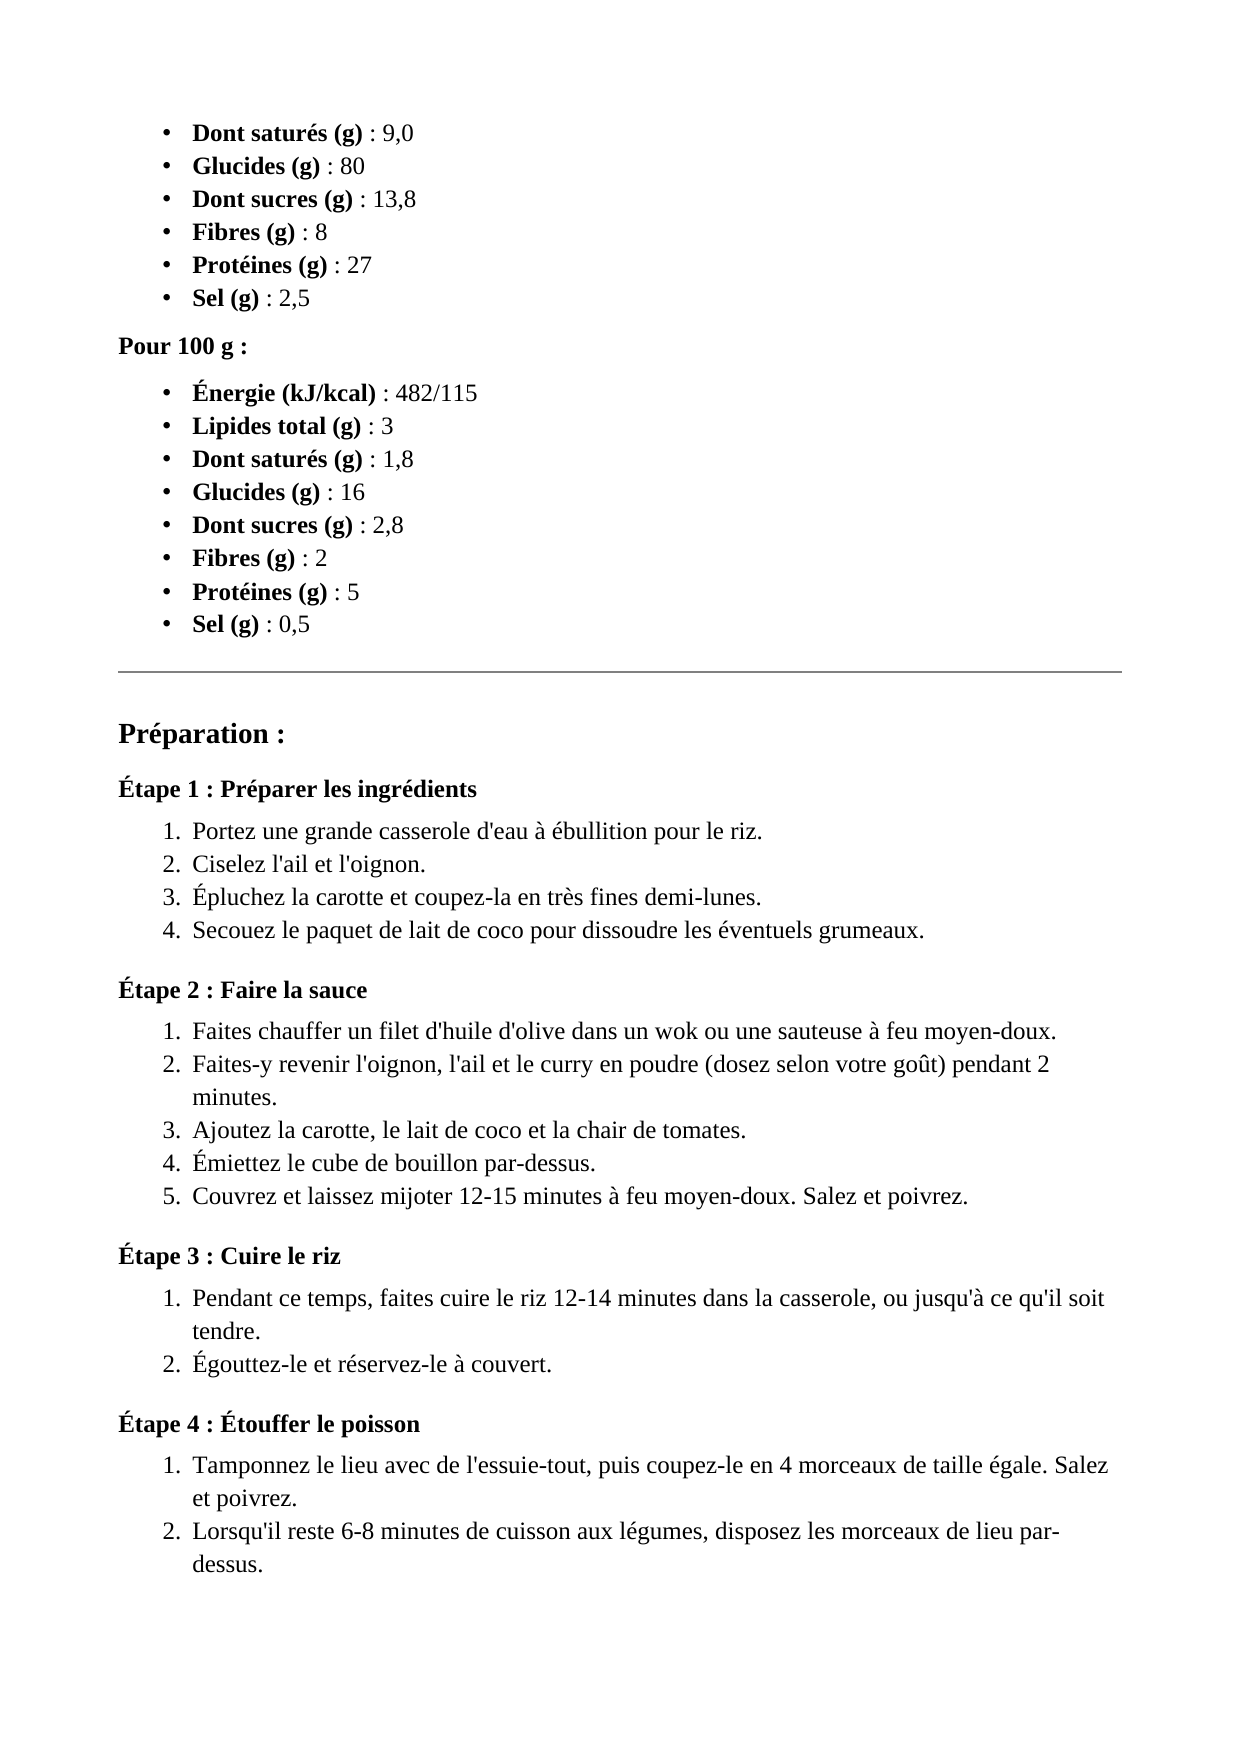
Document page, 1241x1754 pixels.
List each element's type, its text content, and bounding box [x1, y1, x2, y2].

list Dont sucres (g) : 13,8 [162, 184, 1122, 213]
list Secouez le paquet de lait de coco pour dissoudre les éventuels grumeaux. [162, 915, 1122, 944]
list Couvrez et laissez mijoter 12-15 minutes à feu moyen-doux. Salez et poivrez. [162, 1181, 1122, 1210]
list Sel (g) : 0,5 [162, 609, 1122, 638]
list Glucides (g) : 16 [162, 477, 1122, 506]
list Protéines (g) : 5 [162, 577, 1122, 605]
list Dont saturés (g) : 9,0 [162, 118, 1122, 147]
list Ajoutez la carotte, le lait de coco et la chair de tomates. [162, 1115, 1122, 1144]
subtitle Étape 4 : Étouffer le poisson [118, 1409, 1122, 1438]
list Fibres (g) : 2 [162, 543, 1122, 572]
list Sel (g) : 2,5 [162, 283, 1122, 312]
list Dont sucres (g) : 2,8 [162, 511, 1122, 539]
list Égouttez-le et réservez-le à couvert. [162, 1349, 1122, 1377]
list Portez une grande casserole d'eau à ébullition pour le riz. [162, 816, 1122, 844]
list Pendant ce temps, faites cuire le riz 12-14 minutes dans la casserole, ou jusqu'à ce qu'il soit tendre. [162, 1283, 1122, 1344]
list Protéines (g) : 27 [162, 250, 1122, 279]
list Dont saturés (g) : 1,8 [162, 444, 1122, 473]
list Lorsqu'il reste 6-8 minutes de cuisson aux légumes, disposez les morceaux de lieu par-dessus. [162, 1516, 1122, 1578]
subtitle Étape 2 : Faire la sauce [118, 975, 1122, 1004]
list Faites-y revenir l'oignon, l'ail et le curry en poudre (dosez selon votre goût) pendant 2 minutes. [162, 1049, 1122, 1111]
list Faites chauffer un filet d'huile d'olive dans un wok ou une sauteuse à feu moyen-doux. [162, 1016, 1122, 1045]
list Émiettez le cube de bouillon par-dessus. [162, 1148, 1122, 1177]
list Tamponnez le lieu avec de l'essuie-tout, puis coupez-le en 4 morceaux de taille égale. Salez et poivrez. [162, 1450, 1122, 1512]
list Glucides (g) : 80 [162, 151, 1122, 180]
list Énergie (kJ/kcal) : 482/115 [162, 378, 1122, 407]
text Pour 100 g : [118, 331, 1122, 359]
list Épluchez la carotte et coupez-la en très fines demi-lunes. [162, 882, 1122, 911]
subtitle Étape 1 : Préparer les ingrédients [118, 774, 1122, 803]
subtitle Étape 3 : Cuire le riz [118, 1241, 1122, 1270]
list Fibres (g) : 8 [162, 217, 1122, 246]
list Ciselez l'ail et l'oignon. [162, 849, 1122, 878]
list Lipides total (g) : 3 [162, 411, 1122, 440]
subtitle Préparation : [118, 716, 1122, 749]
